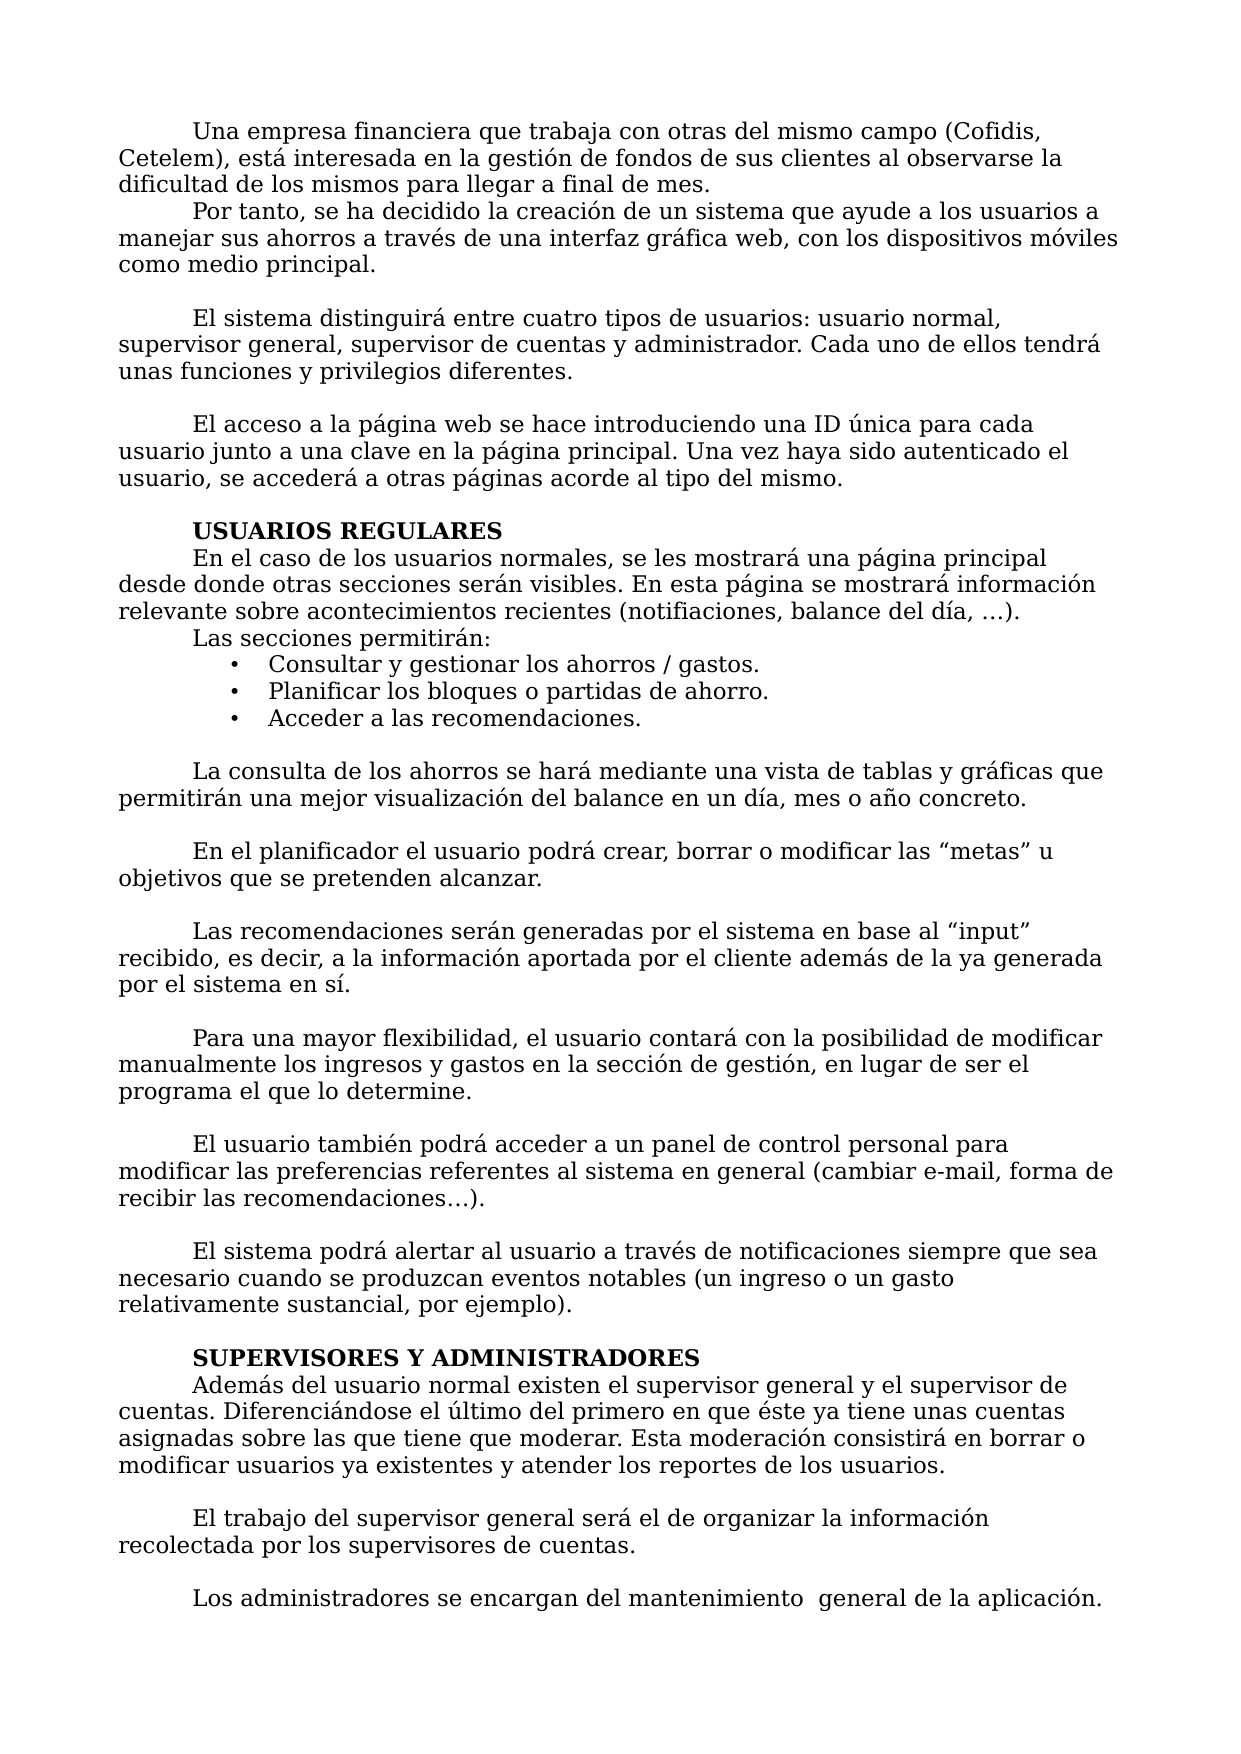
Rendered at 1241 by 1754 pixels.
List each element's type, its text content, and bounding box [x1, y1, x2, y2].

text Las secciones permitirán: [118, 625, 1122, 652]
text SUPERVISORES Y ADMINISTRADORES [118, 1345, 1122, 1372]
list Acceder a las recomendaciones. [231, 705, 1122, 732]
text En el caso de los usuarios normales, se les mostrará una página principal desde donde otras secciones serán visibles. En esta página se mostrará información relevante sobre acontecimientos recientes (notifiaciones, balance del día, …). [118, 545, 1122, 625]
text USUARIOS REGULARES [118, 518, 1122, 545]
list Consultar y gestionar los ahorros / gastos. [231, 652, 1122, 678]
text En el planificador el usuario podrá crear, borrar o modificar las “metas” u objetivos que se pretenden alcanzar. [118, 838, 1122, 892]
text El trabajo del supervisor general será el de organizar la información recolectada por los supervisores de cuentas. [118, 1505, 1122, 1558]
text El acceso a la página web se hace introduciendo una ID única para cada usuario junto a una clave en la página principal. Una vez haya sido autenticado el usuario, se accederá a otras páginas acorde al tipo del mismo. [118, 411, 1122, 491]
text El sistema distinguirá entre cuatro tipos de usuarios: usuario normal, supervisor general, supervisor de cuentas y administrador. Cada uno de ellos tendrá unas funciones y privilegios diferentes. [118, 305, 1122, 385]
text Además del usuario normal existen el supervisor general y el supervisor de cuentas. Diferenciándose el último del primero en que éste ya tiene unas cuentas asignadas sobre las que tiene que moderar. Esta moderación consistirá en borrar o modificar usuarios ya existentes y atender los reportes de los usuarios. [118, 1372, 1122, 1478]
text Por tanto, se ha decidido la creación de un sistema que ayude a los usuarios a manejar sus ahorros a través de una interfaz gráfica web, con los dispositivos móviles como medio principal. [118, 198, 1122, 278]
text La consulta de los ahorros se hará mediante una vista de tablas y gráficas que permitirán una mejor visualización del balance en un día, mes o año concreto. [118, 758, 1122, 812]
text Para una mayor flexibilidad, el usuario contará con la posibilidad de modificar manualmente los ingresos y gastos en la sección de gestión, en lugar de ser el programa el que lo determine. [118, 1025, 1122, 1105]
text Una empresa financiera que trabaja con otras del mismo campo (Cofidis, Cetelem), está interesada en la gestión de fondos de sus clientes al observarse la dificultad de los mismos para llegar a final de mes. [118, 118, 1122, 198]
text El sistema podrá alertar al usuario a través de notificaciones siempre que sea necesario cuando se produzcan eventos notables (un ingreso o un gasto relativamente sustancial, por ejemplo). [118, 1238, 1122, 1318]
text Las recomendaciones serán generadas por el sistema en base al “input” recibido, es decir, a la información aportada por el cliente además de la ya generada por el sistema en sí. [118, 918, 1122, 998]
text Los administradores se encargan del mantenimiento general de la aplicación. [118, 1585, 1122, 1612]
list Planificar los bloques o partidas de ahorro. [231, 678, 1122, 705]
text El usuario también podrá acceder a un panel de control personal para modificar las preferencias referentes al sistema en general (cambiar e-mail, forma de recibir las recomendaciones…). [118, 1132, 1122, 1212]
